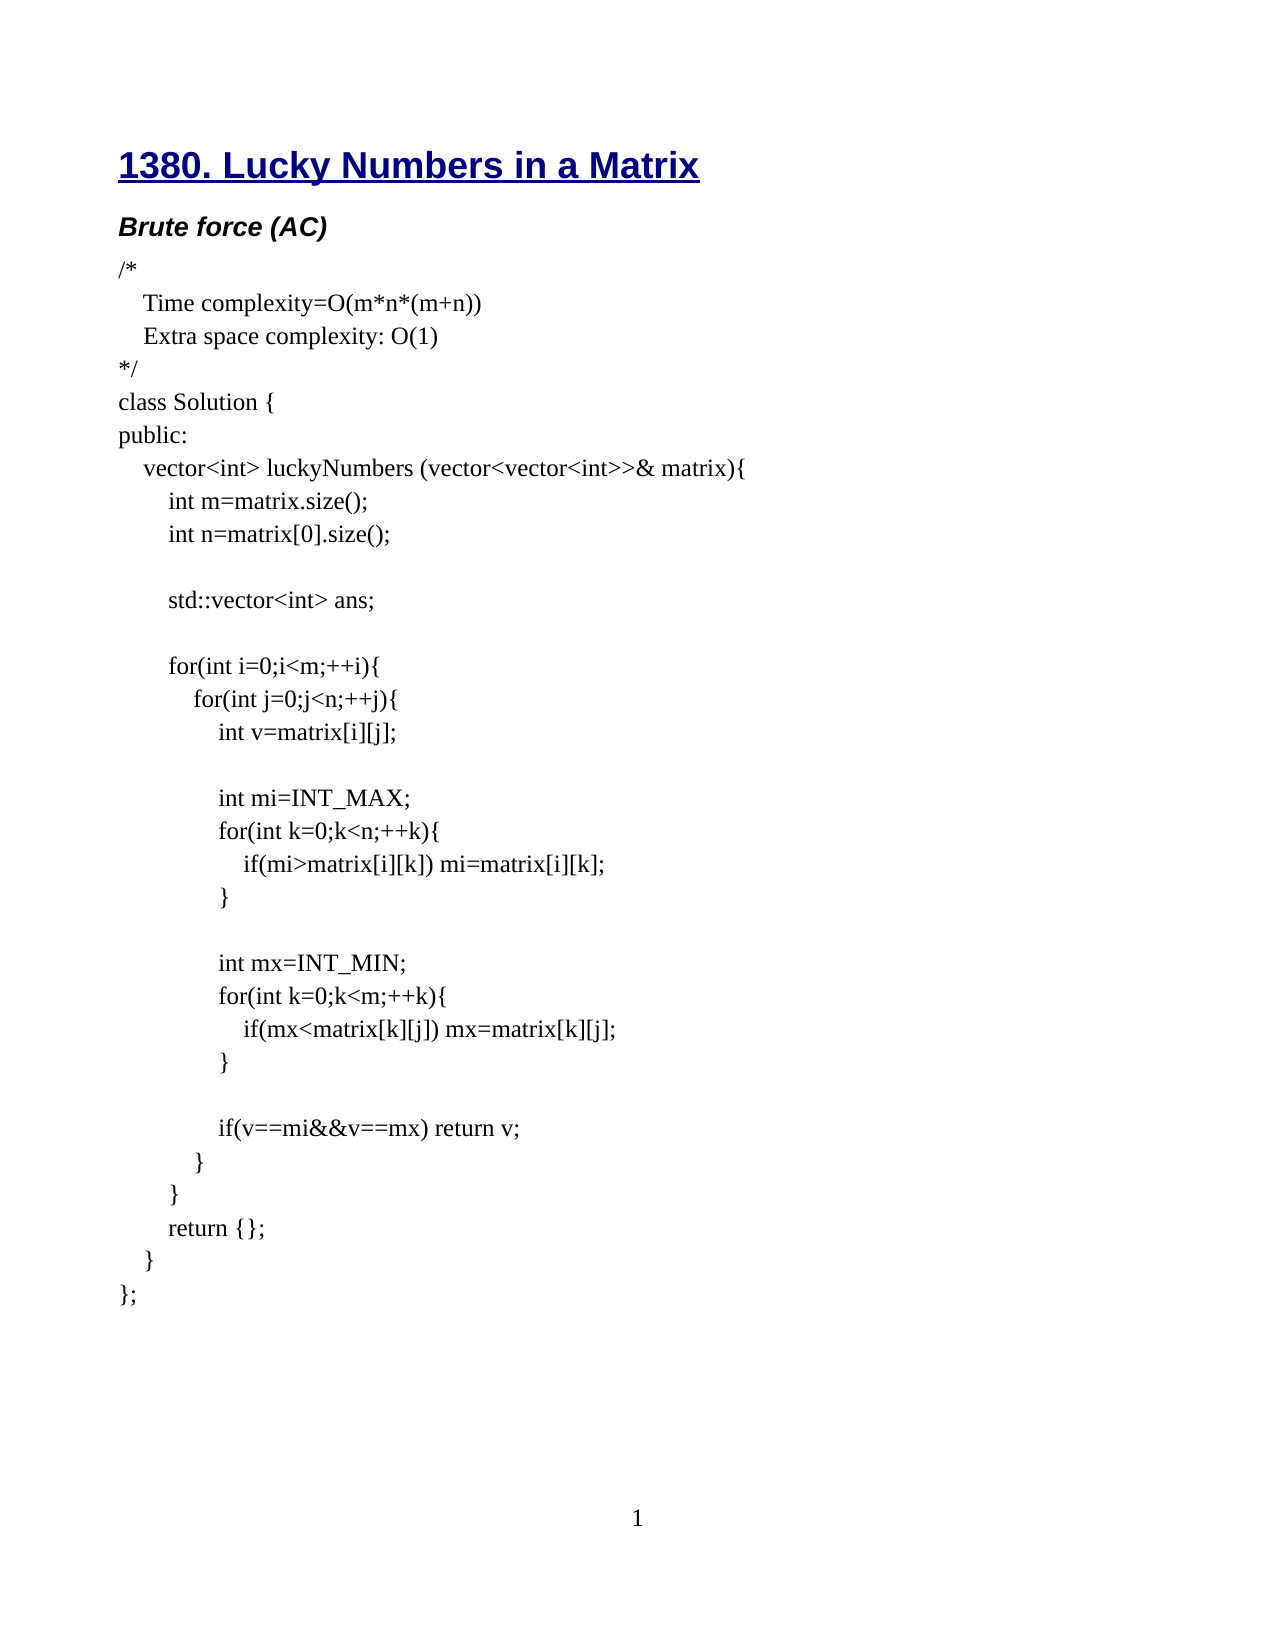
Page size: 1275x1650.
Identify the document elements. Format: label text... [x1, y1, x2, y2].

text int mi=INT_MAX; [118, 783, 1157, 812]
text } [118, 1246, 1157, 1274]
text int v=matrix[i][j]; [118, 717, 1157, 746]
text } [118, 882, 1157, 911]
text for(int j=0;j<n;++j){ [118, 684, 1157, 713]
text Time complexity=O(m*n*(m+n)) [118, 288, 1157, 317]
text for(int i=0;i<m;++i){ [118, 651, 1157, 680]
text public: [118, 420, 1157, 449]
text int mx=INT_MIN; [118, 948, 1157, 977]
text class Solution { [118, 387, 1157, 416]
text std::vector<int> ans; [118, 585, 1157, 614]
text vector<int> luckyNumbers (vector<vector<int>>& matrix){ [118, 453, 1157, 482]
text /* [118, 255, 1157, 284]
text return {}; [118, 1213, 1157, 1241]
text int m=matrix.size(); [118, 486, 1157, 515]
text } [118, 1047, 1157, 1076]
text Extra space complexity: O(1) [118, 321, 1157, 350]
text for(int k=0;k<n;++k){ [118, 816, 1157, 845]
subtitle Brute force (AC) [118, 211, 1157, 242]
text for(int k=0;k<m;++k){ [118, 981, 1157, 1010]
text */ [118, 354, 1157, 383]
text } [118, 1179, 1157, 1208]
text if(mx<matrix[k][j]) mx=matrix[k][j]; [118, 1014, 1157, 1043]
text } [118, 1147, 1157, 1175]
text }; [118, 1279, 1157, 1307]
subtitle 1380. Lucky Numbers in a Matrix [118, 143, 1157, 186]
text if(mi>matrix[i][k]) mi=matrix[i][k]; [118, 849, 1157, 878]
text if(v==mi&&v==mx) return v; [118, 1113, 1157, 1142]
text int n=matrix[0].size(); [118, 519, 1157, 548]
